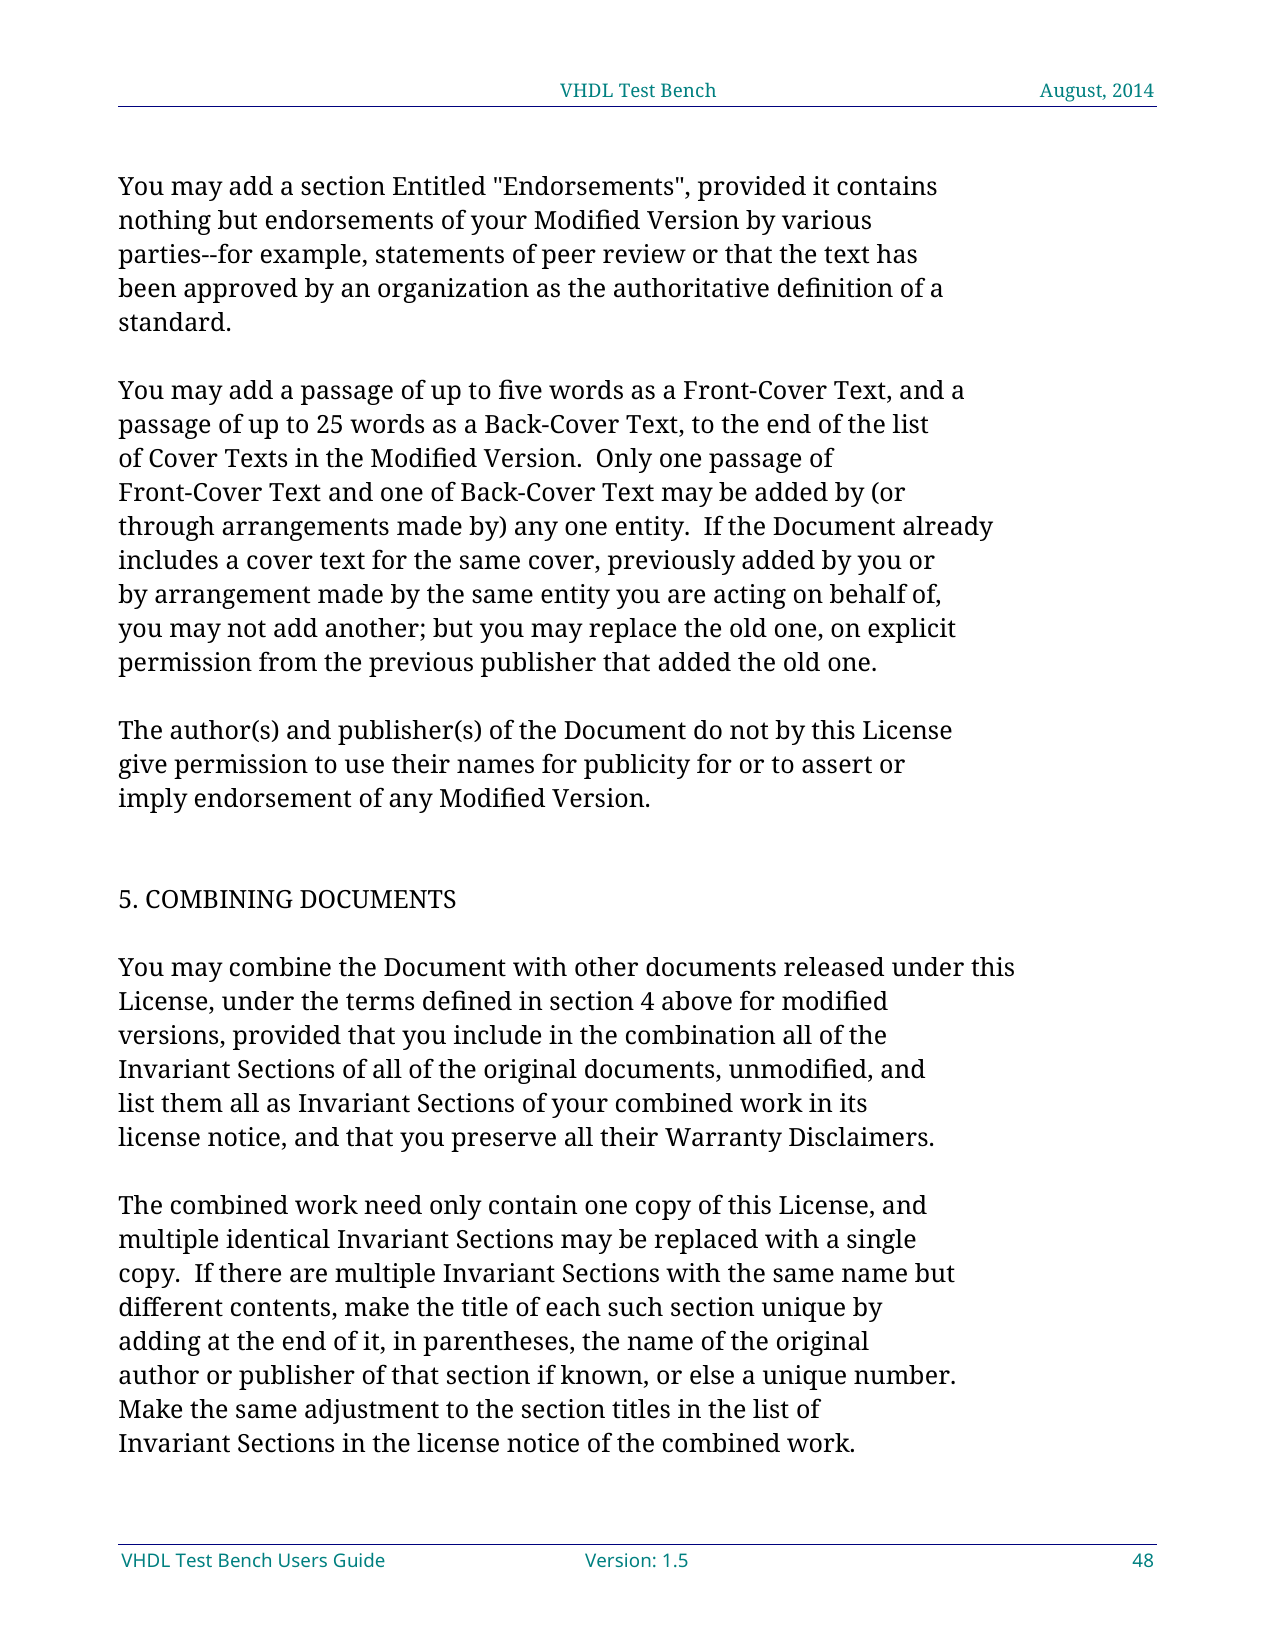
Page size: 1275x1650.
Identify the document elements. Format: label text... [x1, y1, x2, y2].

text been approved by an organization as the authoritative definition of a [118, 271, 1157, 305]
text License, under the terms defined in section 4 above for modified [118, 984, 1157, 1018]
text passage of up to 25 words as a Back-Cover Text, to the end of the list [118, 407, 1157, 441]
text You may add a passage of up to five words as a Front-Cover Text, and a [118, 373, 1157, 407]
text through arrangements made by) any one entity. If the Document already [118, 509, 1157, 543]
text multiple identical Invariant Sections may be replaced with a single [118, 1222, 1157, 1256]
text different contents, make the title of each such section unique by [118, 1290, 1157, 1324]
text includes a cover text for the same cover, previously added by you or [118, 543, 1157, 577]
text adding at the end of it, in parentheses, the name of the original [118, 1324, 1157, 1358]
text You may combine the Document with other documents released under this [118, 950, 1157, 984]
text parties--for example, statements of peer review or that the text has [118, 237, 1157, 271]
text author or publisher of that section if known, or else a unique number. [118, 1358, 1157, 1392]
text permission from the previous publisher that added the old one. [118, 645, 1157, 679]
text give permission to use their names for publicity for or to assert or [118, 747, 1157, 781]
text of Cover Texts in the Modified Version. Only one passage of [118, 441, 1157, 475]
text list them all as Invariant Sections of your combined work in its [118, 1086, 1157, 1120]
text copy. If there are multiple Invariant Sections with the same name but [118, 1256, 1157, 1290]
text imply endorsement of any Modified Version. [118, 781, 1157, 814]
text standard. [118, 305, 1157, 339]
text You may add a section Entitled "Endorsements", provided it contains [118, 169, 1157, 203]
text Invariant Sections in the license notice of the combined work. [118, 1426, 1157, 1460]
text versions, provided that you include in the combination all of the [118, 1018, 1157, 1052]
text license notice, and that you preserve all their Warranty Disclaimers. [118, 1120, 1157, 1154]
text you may not add another; but you may replace the old one, on explicit [118, 611, 1157, 645]
text 5. COMBINING DOCUMENTS [118, 882, 1157, 916]
text The combined work need only contain one copy of this License, and [118, 1188, 1157, 1222]
text The author(s) and publisher(s) of the Document do not by this License [118, 713, 1157, 747]
text Front-Cover Text and one of Back-Cover Text may be added by (or [118, 475, 1157, 509]
text by arrangement made by the same entity you are acting on behalf of, [118, 577, 1157, 611]
text nothing but endorsements of your Modified Version by various [118, 203, 1157, 237]
text Make the same adjustment to the section titles in the list of [118, 1392, 1157, 1426]
text Invariant Sections of all of the original documents, unmodified, and [118, 1052, 1157, 1086]
